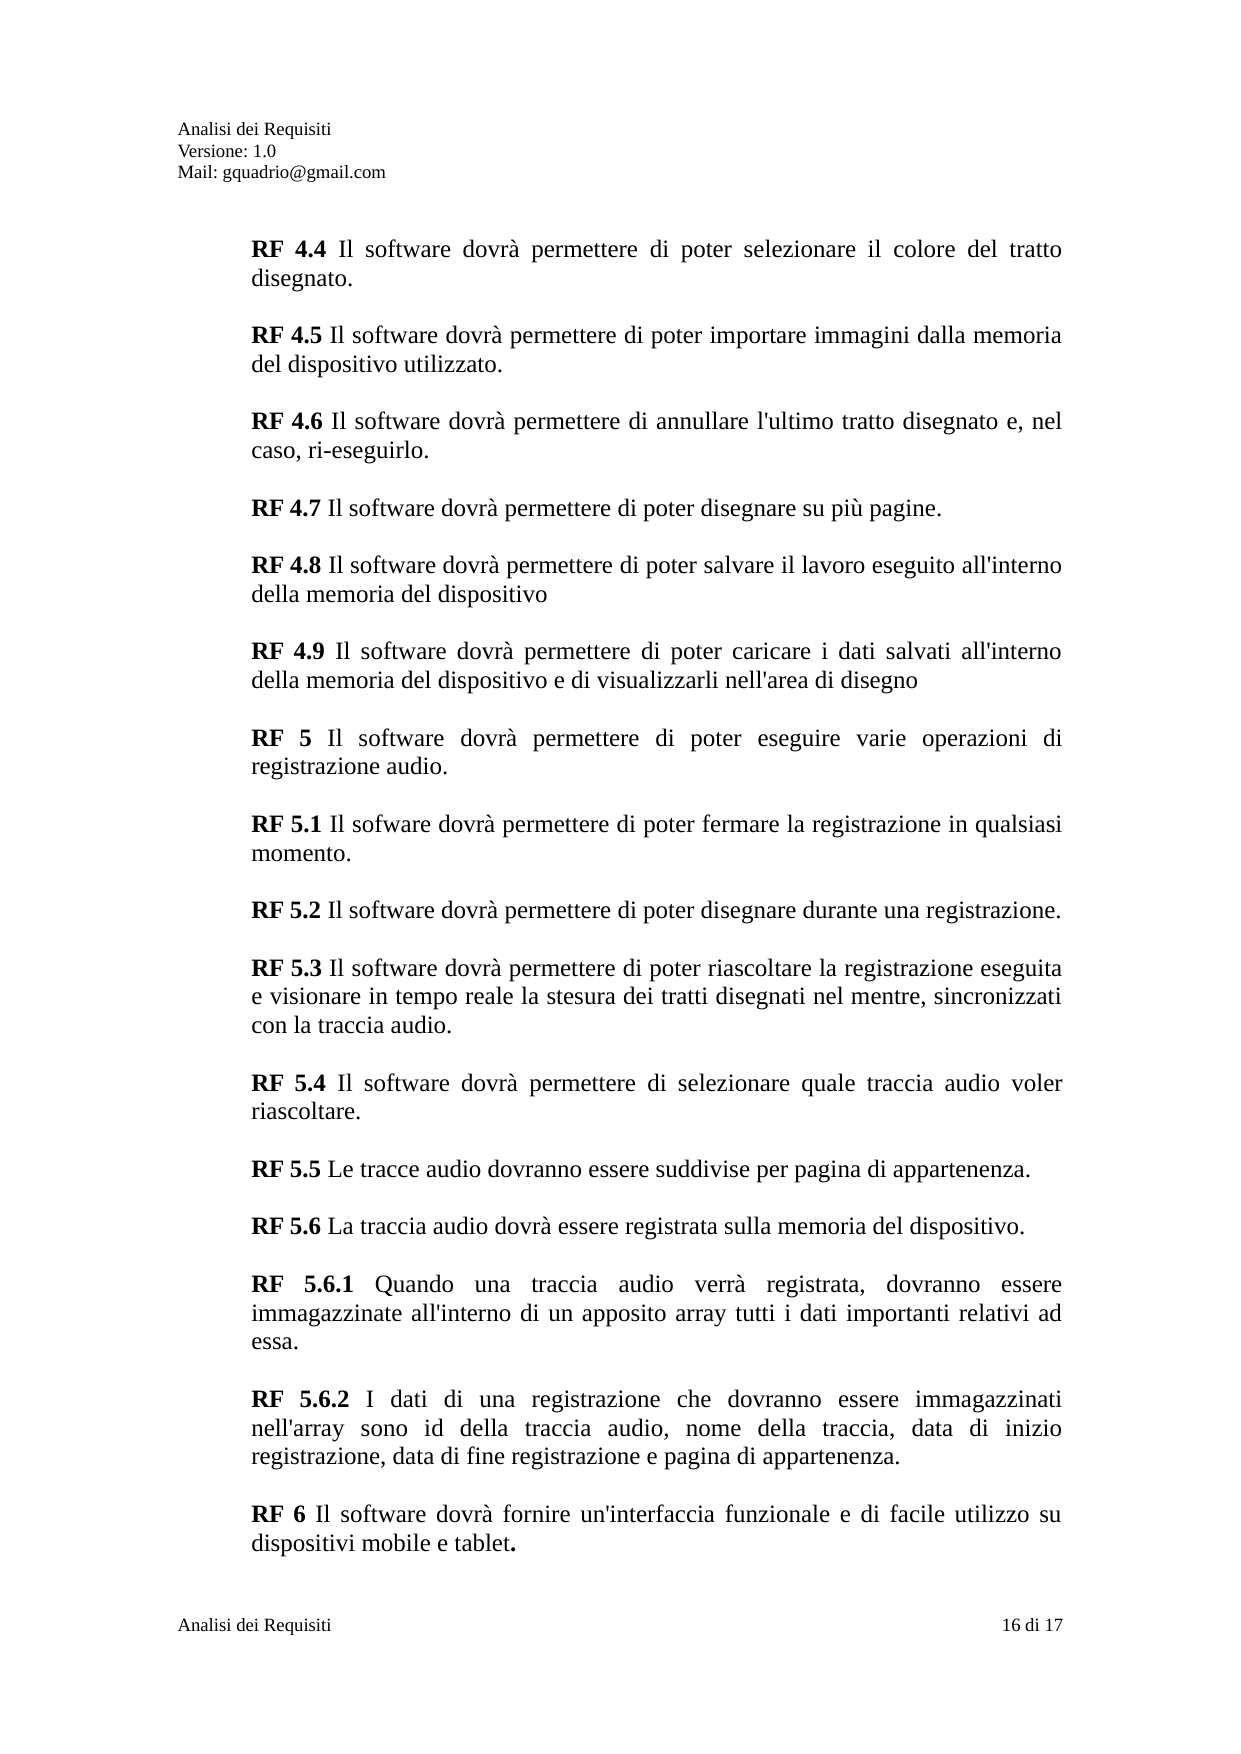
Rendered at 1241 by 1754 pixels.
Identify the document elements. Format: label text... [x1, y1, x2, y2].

text RF 5.2 Il software dovrà permettere di poter disegnare durante una registrazione. [251, 895, 1063, 924]
text RF 4.6 Il software dovrà permettere di annullare l'ultimo tratto disegnato e, nel caso, ri-eseguirlo. [251, 406, 1063, 464]
text RF 5.6 La traccia audio dovrà essere registrata sulla memoria del dispositivo. [251, 1211, 1063, 1240]
text RF 4.8 Il software dovrà permettere di poter salvare il lavoro eseguito all'interno della memoria del dispositivo [251, 550, 1063, 608]
text RF 5.5 Le tracce audio dovranno essere suddivise per pagina di appartenenza. [251, 1154, 1063, 1183]
text RF 5.1 Il sofware dovrà permettere di poter fermare la registrazione in qualsiasi momento. [251, 809, 1063, 866]
text RF 5.6.2 I dati di una registrazione che dovranno essere immagazzinati nell'array sono id della traccia audio, nome della traccia, data di inizio registrazione, data di fine registrazione e pagina di appartenenza. [251, 1384, 1063, 1470]
text RF 6 Il software dovrà fornire un'interfaccia funzionale e di facile utilizzo su dispositivi mobile e tablet. [251, 1499, 1063, 1556]
text RF 4.4 Il software dovrà permettere di poter selezionare il colore del tratto disegnato. [251, 234, 1063, 291]
text RF 5.6.1 Quando una traccia audio verrà registrata, dovranno essere immagazzinate all'interno di un apposito array tutti i dati importanti relativi ad essa. [251, 1269, 1063, 1355]
text RF 4.5 Il software dovrà permettere di poter importare immagini dalla memoria del dispositivo utilizzato. [251, 320, 1063, 378]
text RF 4.9 Il software dovrà permettere di poter caricare i dati salvati all'interno della memoria del dispositivo e di visualizzarli nell'area di disegno [251, 636, 1063, 694]
text RF 5 Il software dovrà permettere di poter eseguire varie operazioni di registrazione audio. [251, 723, 1063, 780]
text RF 5.3 Il software dovrà permettere di poter riascoltare la registrazione eseguita e visionare in tempo reale la stesura dei tratti disegnati nel mentre, sincronizzati con la traccia audio. [251, 953, 1063, 1039]
text RF 5.4 Il software dovrà permettere di selezionare quale traccia audio voler riascoltare. [251, 1068, 1063, 1125]
text RF 4.7 Il software dovrà permettere di poter disegnare su più pagine. [251, 493, 1063, 521]
